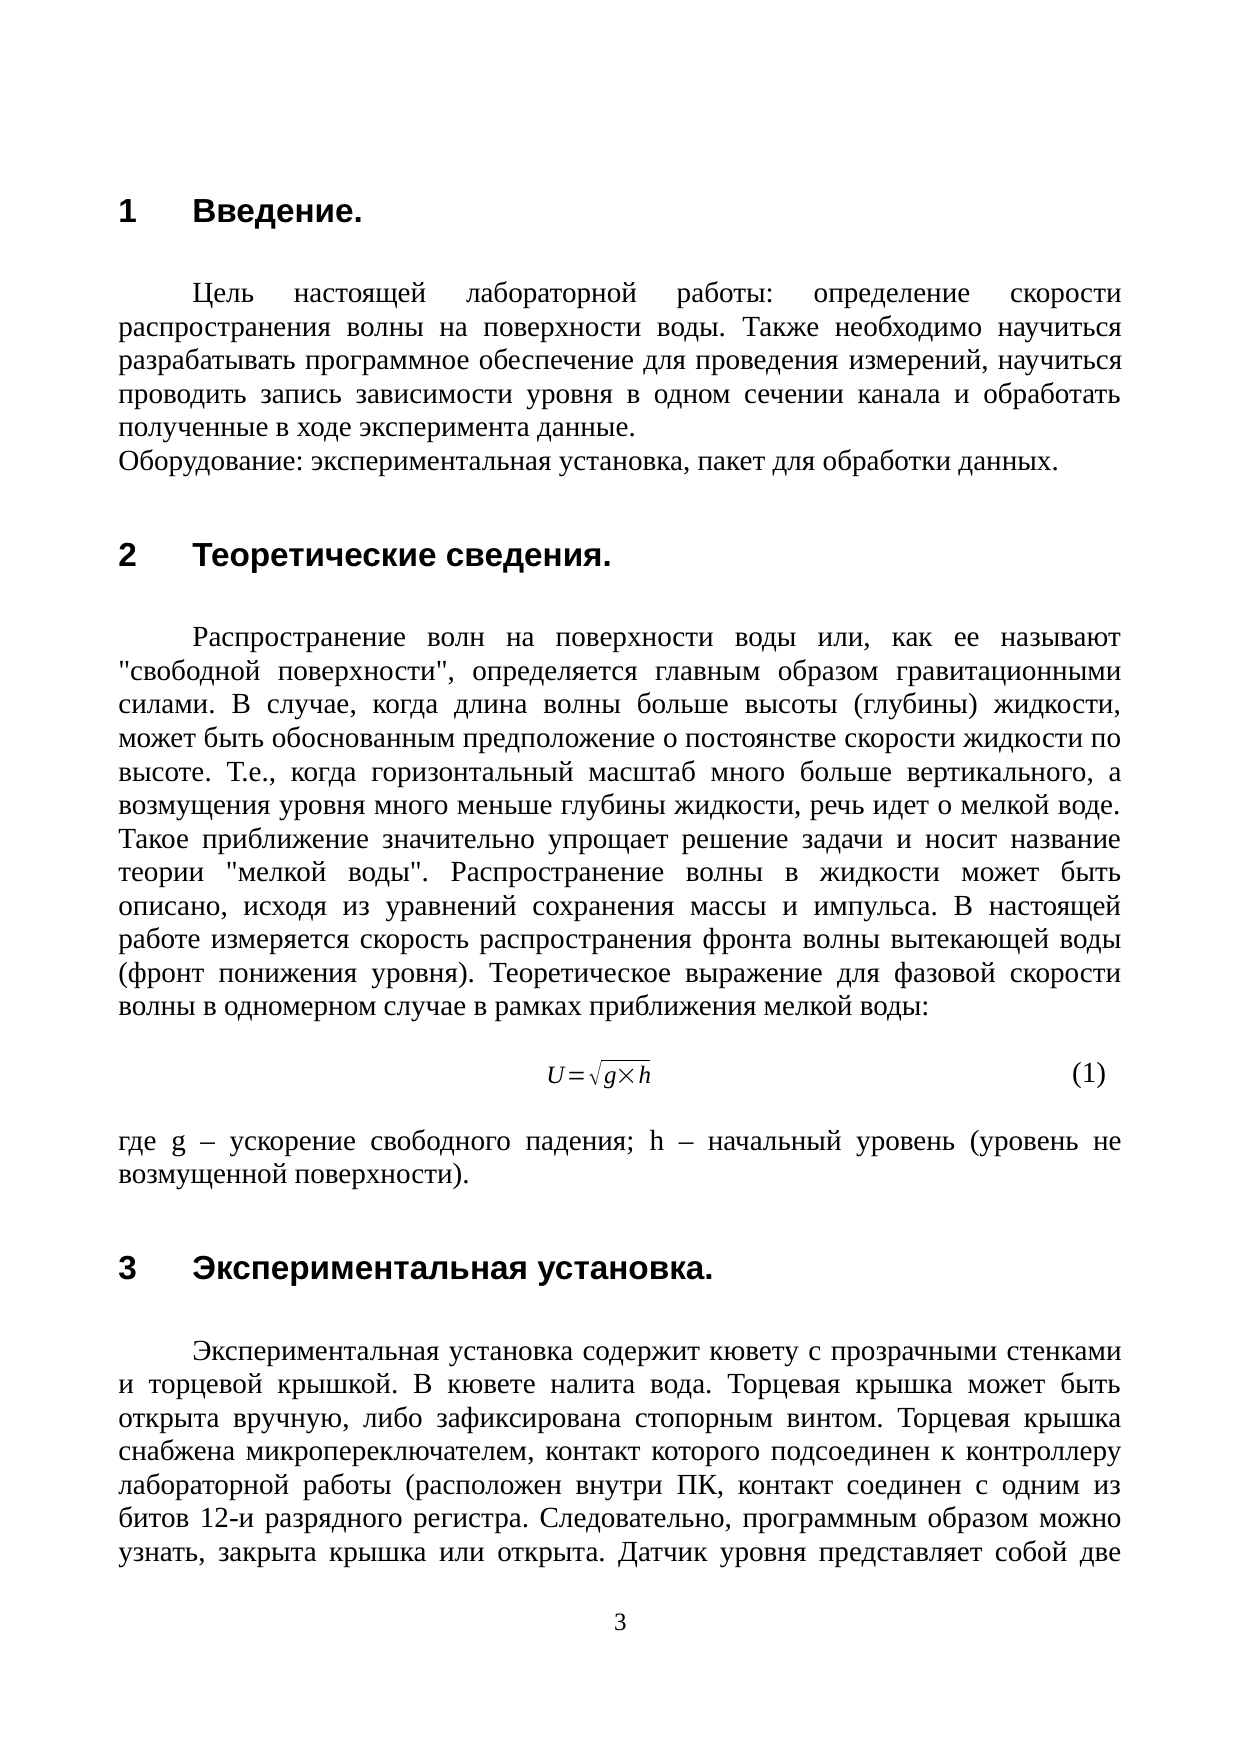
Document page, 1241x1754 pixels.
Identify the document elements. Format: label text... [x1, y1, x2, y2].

text Распространение волн на поверхности воды или, как ее называют "свободной поверхности", определяется главным образом гравитационными силами. В случае, когда длина волны больше высоты (глубины) жидкости, может быть обоснованным предположение о постоянстве скорости жидкости по высоте. Т.е., когда горизонтальный масштаб много больше вертикального, а возмущения уровня много меньше глубины жидкости, речь идет о мелкой воде. Такое приближение значительно упрощает решение задачи и носит название теории "мелкой воды". Распространение волны в жидкости может быть описано, исходя из уравнений сохранения массы и импульса. В настоящей работе измеряется скорость распространения фронта волны вытекающей воды (фронт понижения уровня). Теоретическое выражение для фазовой скорости волны в одномерном случае в рамках приближения мелкой воды: [118, 619, 1122, 1022]
text Экспериментальная установка содержит кювету с прозрачными стенками и торцевой крышкой. В кювете налита вода. Торцевая крышка может быть открыта вручную, либо зафиксирована стопорным винтом. Торцевая крышка снабжена микропереключателем, контакт которого подсоединен к контроллеру лабораторной работы (расположен внутри ПК, контакт соединен с одним из битов 12-и разрядного регистра. Следовательно, программным образом можно узнать, закрыта крышка или открыта. Датчик уровня представляет собой две [118, 1333, 1122, 1567]
subtitle Теоретические сведения. [118, 535, 1122, 573]
text Оборудование: экспериментальная установка, пакет для обработки данных. [118, 443, 1122, 476]
text (1) [118, 1056, 1122, 1089]
text где g – ускорение свободного падения; h – начальный уровень (уровень не возмущенной поверхности). [118, 1123, 1122, 1190]
text Цель настоящей лабораторной работы: определение скорости распространения волны на поверхности воды. Также необходимо научиться разрабатывать программное обеспечение для проведения измерений, научиться проводить запись зависимости уровня в одном сечении канала и обработать полученные в ходе эксперимента данные. [118, 275, 1122, 443]
subtitle Введение. [118, 191, 1122, 229]
subtitle Экспериментальная установка. [118, 1248, 1122, 1287]
